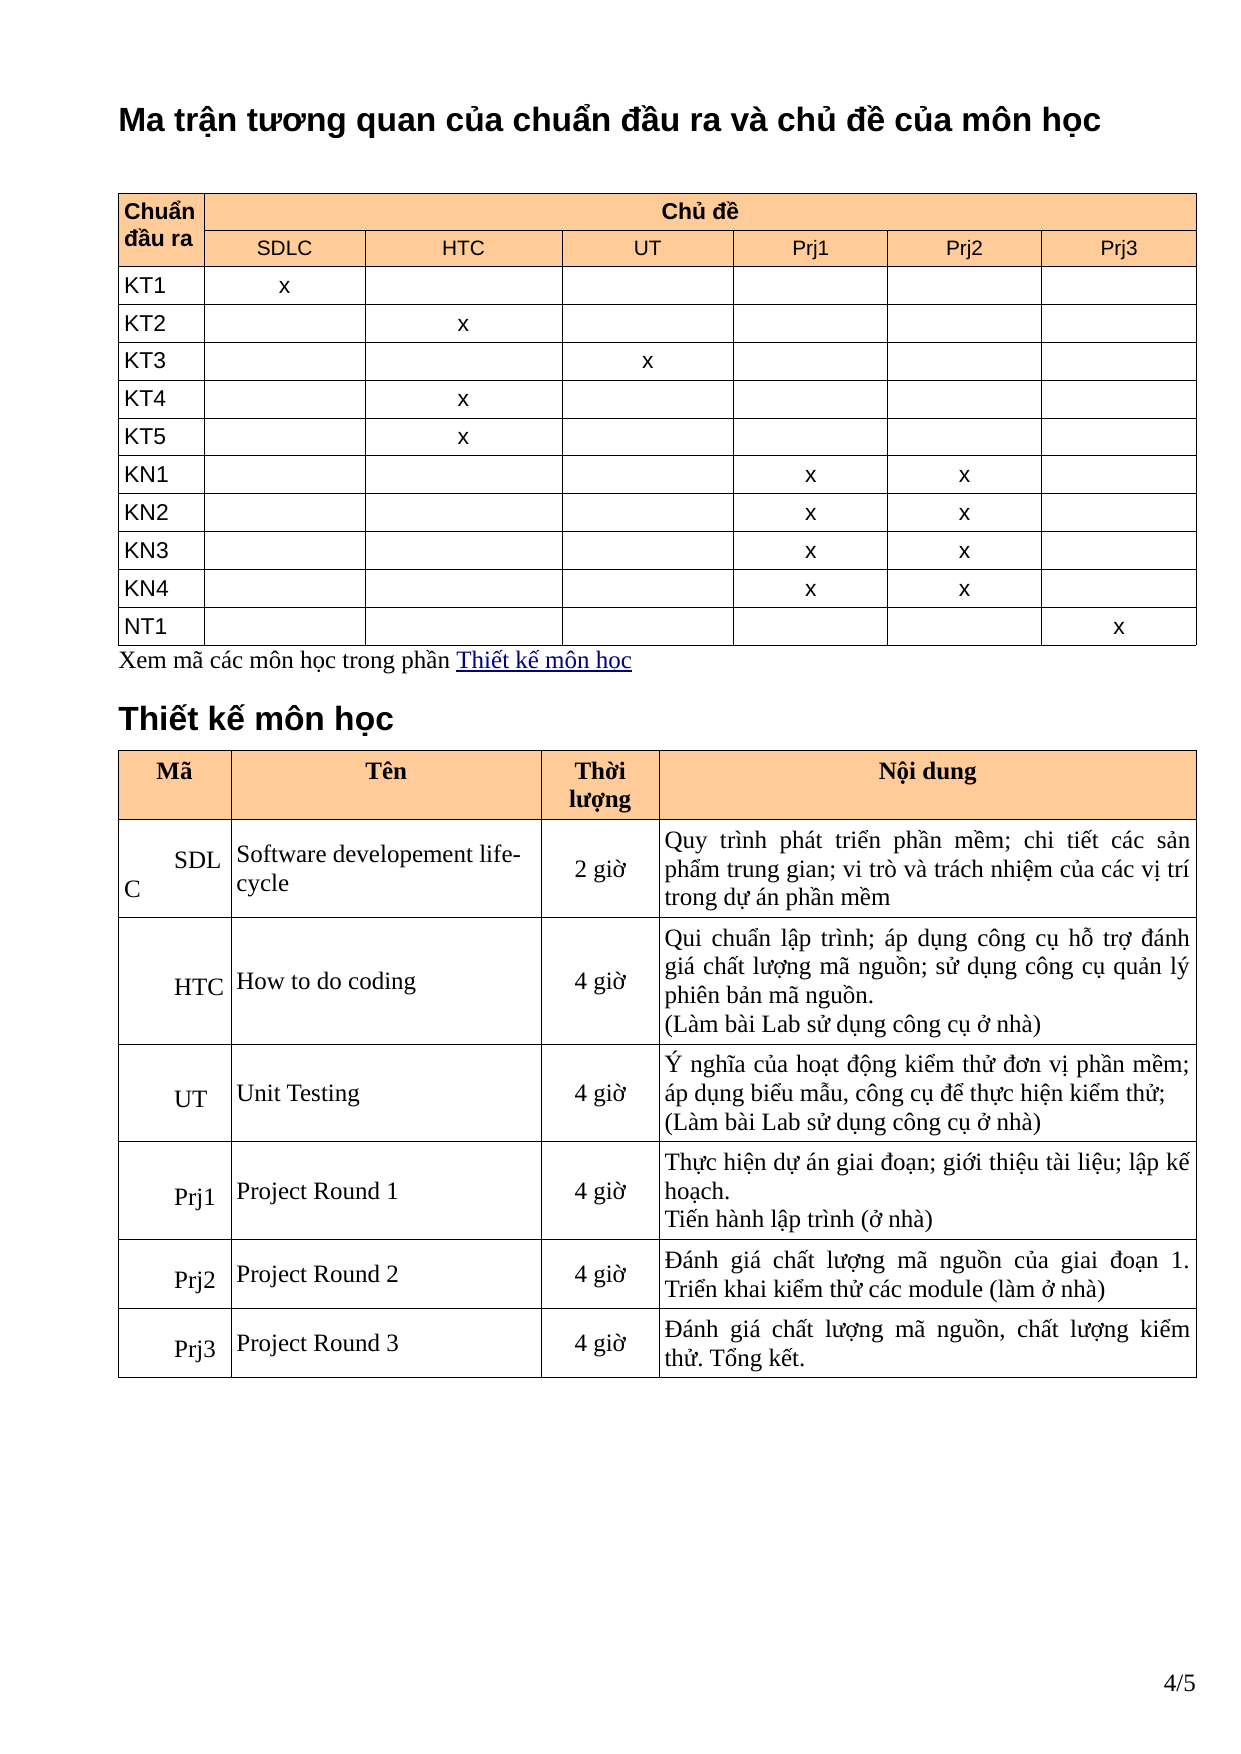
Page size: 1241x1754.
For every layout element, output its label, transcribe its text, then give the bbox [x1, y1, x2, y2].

table_cell x [366, 381, 562, 417]
table_cell [1042, 570, 1196, 607]
table_cell x [734, 570, 887, 607]
table_cell [366, 494, 562, 531]
table_cell How to do coding [232, 918, 541, 1043]
table_cell [366, 456, 562, 493]
table_cell [734, 267, 887, 304]
table_header Chuẩn đầu ra [119, 194, 204, 266]
table_cell Software developement life-cycle [232, 820, 541, 917]
table_header Nội dung [660, 751, 1196, 819]
table_cell [563, 494, 733, 531]
table_cell HTC [119, 918, 231, 1043]
table_cell 4 giờ [542, 1309, 659, 1377]
table_cell SDLC [205, 231, 365, 266]
table_cell [888, 608, 1041, 645]
table_cell Prj1 [734, 231, 887, 266]
table_cell [563, 532, 733, 569]
table_cell Thực hiện dự án giai đoạn; giới thiệu tài liệu; lập kế hoạch. Tiến hành lập trình (ở nhà) [660, 1142, 1196, 1239]
table_cell [205, 419, 365, 455]
table_cell KT5 [119, 419, 204, 455]
table_cell [205, 494, 365, 531]
text Xem mã các môn học trong phần Thiết kế môn học [118, 646, 1196, 674]
table_cell [205, 570, 365, 607]
table_cell [888, 381, 1041, 417]
table_cell [734, 305, 887, 342]
table_cell KN3 [119, 532, 204, 569]
table_cell [1042, 343, 1196, 379]
table_cell [734, 381, 887, 417]
table_cell [1042, 381, 1196, 417]
table_header Mã [119, 751, 231, 819]
table_cell KN1 [119, 456, 204, 493]
table_header Chủ đề [205, 194, 1196, 230]
table_cell Đánh giá chất lượng mã nguồn, chất lượng kiểm thử. Tổng kết. [660, 1309, 1196, 1377]
table_cell [563, 608, 733, 645]
table_cell [563, 456, 733, 493]
table_cell [1042, 419, 1196, 455]
table_cell [366, 267, 562, 304]
table_cell 4 giờ [542, 1240, 659, 1308]
table_cell 4 giờ [542, 1142, 659, 1239]
table_cell x [888, 456, 1041, 493]
table_cell [366, 570, 562, 607]
table_cell Project Round 2 [232, 1240, 541, 1308]
table_cell [205, 532, 365, 569]
table_cell 2 giờ [542, 820, 659, 917]
table_cell x [888, 494, 1041, 531]
table_cell x [1042, 608, 1196, 645]
table_cell [205, 305, 365, 342]
table_cell Prj2 [888, 231, 1041, 266]
table_cell [1042, 267, 1196, 304]
table_cell [888, 343, 1041, 379]
table_cell [563, 570, 733, 607]
table_cell [563, 305, 733, 342]
table_cell [1042, 456, 1196, 493]
table_cell [734, 343, 887, 379]
table_cell [563, 267, 733, 304]
table_cell Qui chuẩn lập trình; áp dụng công cụ hỗ trợ đánh giá chất lượng mã nguồn; sử dụng công cụ quản lý phiên bản mã nguồn. (Làm bài Lab sử dụng công cụ ở nhà) [660, 918, 1196, 1043]
table_cell x [734, 456, 887, 493]
table_cell x [205, 267, 365, 304]
table_cell [888, 305, 1041, 342]
table_cell [366, 343, 562, 379]
table_cell Unit Testing [232, 1045, 541, 1141]
table_cell KT4 [119, 381, 204, 417]
table_cell [888, 267, 1041, 304]
table_cell Prj3 [1042, 231, 1196, 266]
table_cell KN4 [119, 570, 204, 607]
table_header Tên [232, 751, 541, 819]
table_cell [205, 456, 365, 493]
table_cell NT1 [119, 608, 204, 645]
table_cell [1042, 532, 1196, 569]
table_cell SDLC [119, 820, 231, 917]
table_cell Prj1 [119, 1142, 231, 1239]
table_cell KT3 [119, 343, 204, 379]
table_cell UT [119, 1045, 231, 1141]
table_cell KN2 [119, 494, 204, 531]
table_cell [734, 608, 887, 645]
table_cell [366, 608, 562, 645]
subtitle Thiết kế môn học [118, 699, 1196, 737]
subtitle Ma trận tương quan của chuẩn đầu ra và chủ đề của môn học [118, 100, 1196, 139]
table_cell [563, 381, 733, 417]
table_cell Quy trình phát triển phần mềm; chi tiết các sản phẩm trung gian; vi trò và trách nhiệm của các vị trí trong dự án phần mềm [660, 820, 1196, 917]
table_cell [366, 532, 562, 569]
table_cell HTC [366, 231, 562, 266]
table_cell KT1 [119, 267, 204, 304]
table_cell Đánh giá chất lượng mã nguồn của giai đoạn 1. Triển khai kiểm thử các module (làm ở nhà) [660, 1240, 1196, 1308]
table_cell x [734, 494, 887, 531]
table_cell UT [563, 231, 733, 266]
table_cell x [563, 343, 733, 379]
table_cell Prj2 [119, 1240, 231, 1308]
table_cell 4 giờ [542, 918, 659, 1043]
table_cell Ý nghĩa của hoạt động kiểm thử đơn vị phần mềm; áp dụng biểu mẫu, công cụ để thực hiện kiểm thử; (Làm bài Lab sử dụng công cụ ở nhà) [660, 1045, 1196, 1141]
table_cell x [888, 532, 1041, 569]
table_cell Project Round 3 [232, 1309, 541, 1377]
table_cell [205, 343, 365, 379]
table_cell x [366, 419, 562, 455]
table_header Thời lượng [542, 751, 659, 819]
table_cell Project Round 1 [232, 1142, 541, 1239]
table_cell [563, 419, 733, 455]
table_cell [205, 608, 365, 645]
table_cell KT2 [119, 305, 204, 342]
table_cell x [888, 570, 1041, 607]
table_cell x [366, 305, 562, 342]
table_cell Prj3 [119, 1309, 231, 1377]
table_cell x [734, 532, 887, 569]
table_cell [1042, 305, 1196, 342]
table_cell 4 giờ [542, 1045, 659, 1141]
table_cell [1042, 494, 1196, 531]
table_cell [888, 419, 1041, 455]
table_cell [205, 381, 365, 417]
table_cell [734, 419, 887, 455]
